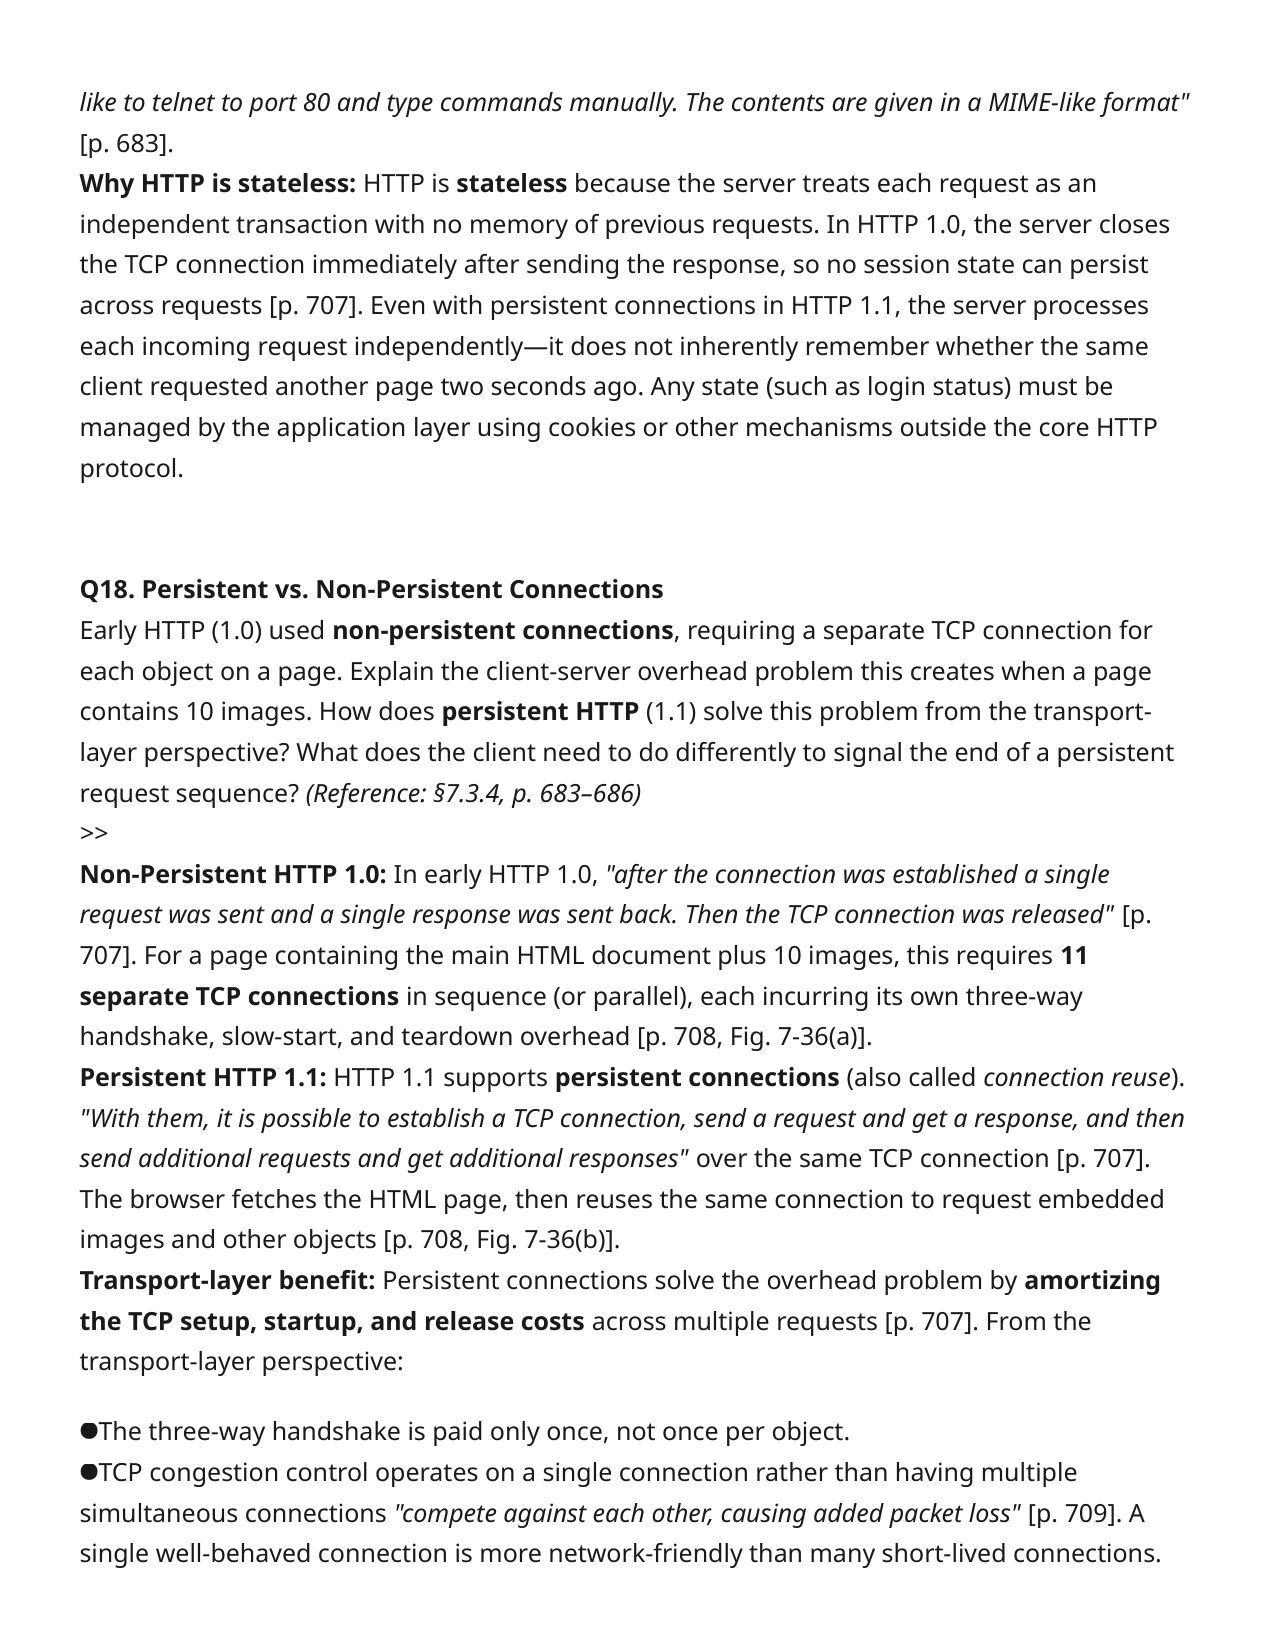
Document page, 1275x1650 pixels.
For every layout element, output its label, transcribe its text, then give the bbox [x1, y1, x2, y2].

list The three-way handshake is paid only once, not once per object. [78, 1407, 1197, 1448]
text Persistent HTTP 1.1: HTTP 1.1 supports persistent connections (also called connection reuse). "With them, it is possible to establish a TCP connection, send a request and get a response, and then send additional requests and get additional responses" over the same TCP connection [p. 707]. The browser fetches the HTML page, then reuses the same connection to request embedded images and other objects [p. 708, Fig. 7-36(b)]. [78, 1053, 1197, 1256]
text Non-Persistent HTTP 1.0: In early HTTP 1.0, "after the connection was established a single request was sent and a single response was sent back. Then the TCP connection was released" [p. 707]. For a page containing the main HTML document plus 10 images, this requires 11 separate TCP connections in sequence (or parallel), each incurring its own three-way handshake, slow-start, and teardown overhead [p. 708, Fig. 7-36(a)]. [78, 850, 1197, 1053]
text Why HTTP is stateless: HTTP is stateless because the server treats each request as an independent transaction with no memory of previous requests. In HTTP 1.0, the server closes the TCP connection immediately after sending the response, so no session state can persist across requests [p. 707]. Even with persistent connections in HTTP 1.1, the server processes each incoming request independently—it does not inherently remember whether the same client requested another page two seconds ago. Any state (such as login status) must be managed by the application layer using cookies or other mechanisms outside the core HTTP protocol. [78, 159, 1197, 484]
list TCP congestion control operates on a single connection rather than having multiple simultaneous connections "compete against each other, causing added packet loss" [p. 709]. A single well-behaved connection is more network-friendly than many short-lived connections. [78, 1448, 1197, 1570]
text >> [78, 809, 1197, 850]
text like to telnet to port 80 and type commands manually. The contents are given in a MIME-like format" [p. 683]. [78, 78, 1197, 159]
text Transport-layer benefit: Persistent connections solve the overhead problem by amortizing the TCP setup, startup, and release costs across multiple requests [p. 707]. From the transport-layer perspective: [78, 1256, 1197, 1378]
text Q18. Persistent vs. Non-Persistent Connections Early HTTP (1.0) used non-persistent connections, requiring a separate TCP connection for each object on a page. Explain the client-server overhead problem this creates when a page contains 10 images. How does persistent HTTP (1.1) solve this problem from the transport-layer perspective? What does the client need to do differently to signal the end of a persistent request sequence? (Reference: §7.3.4, p. 683–686) [78, 566, 1197, 809]
